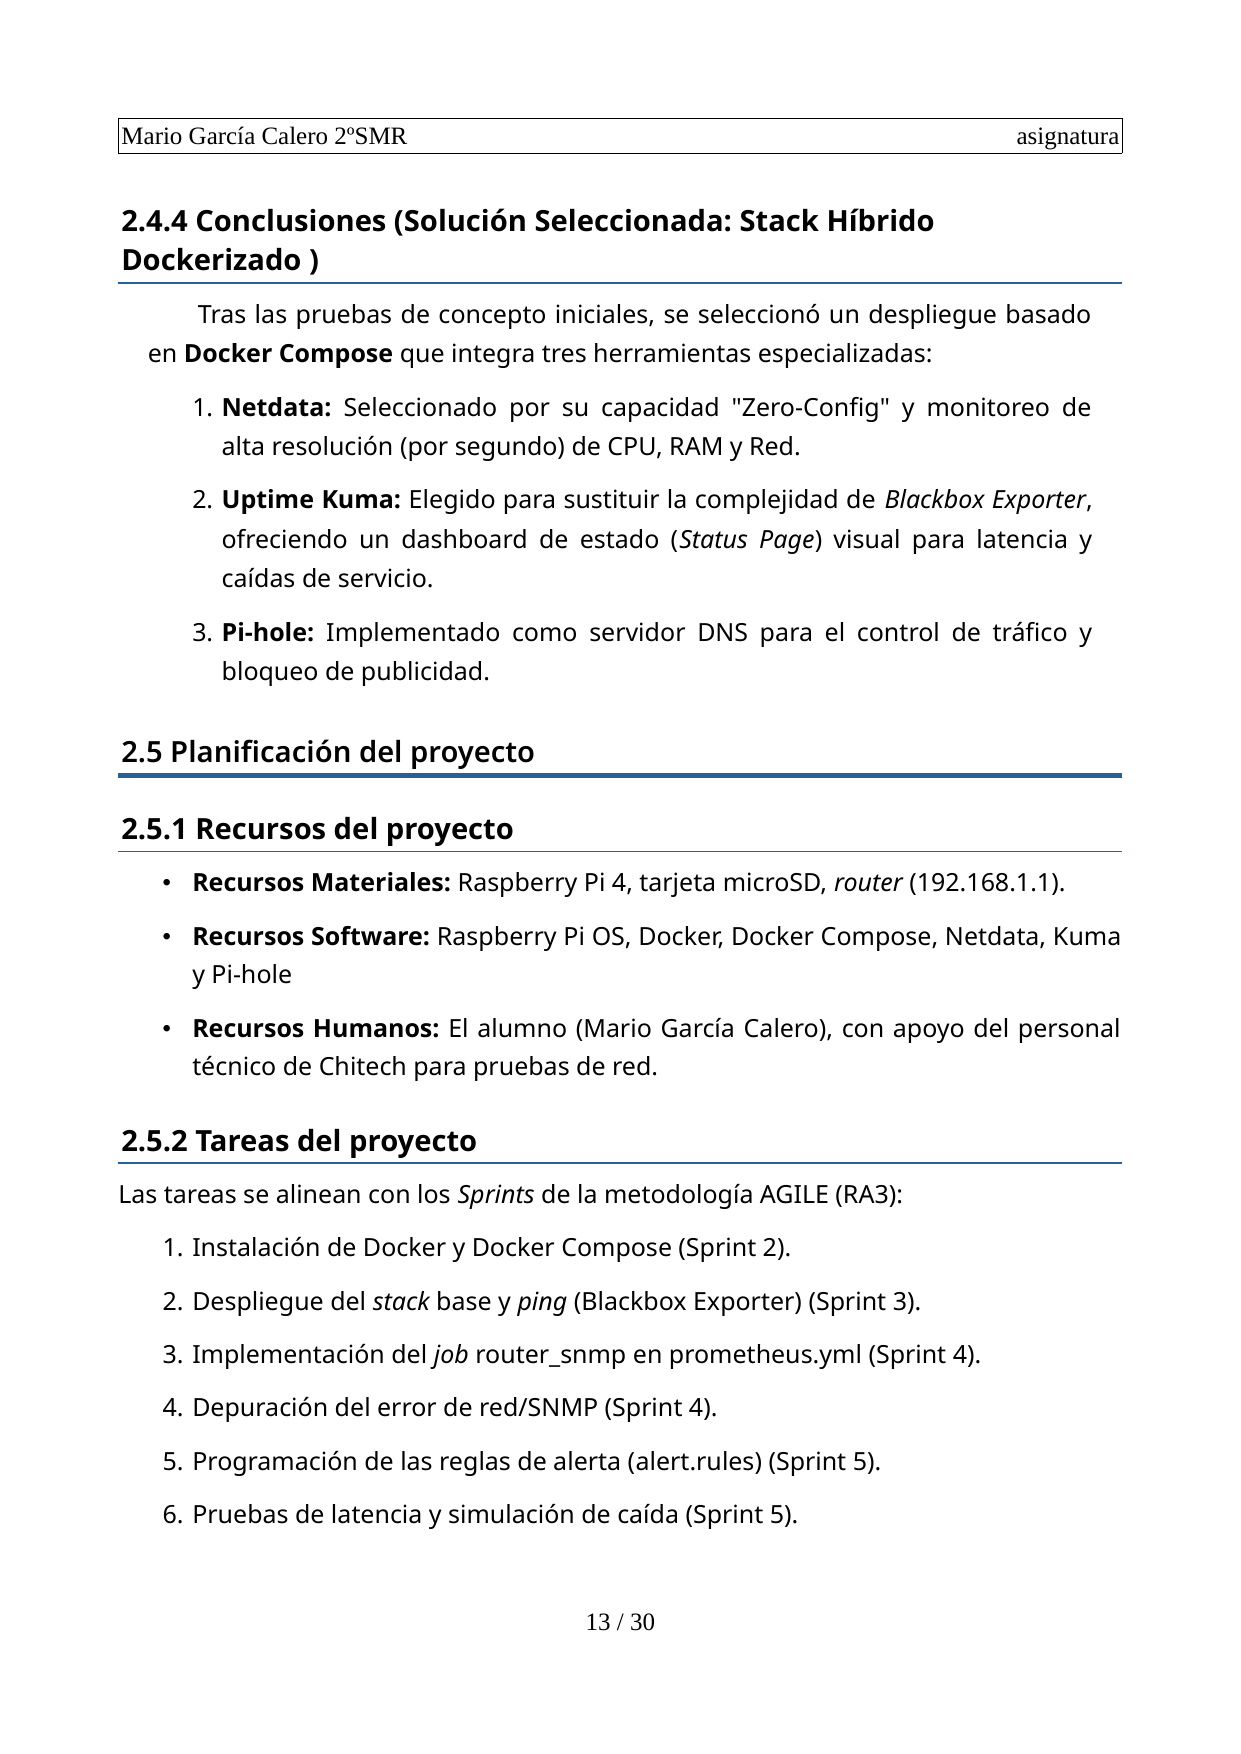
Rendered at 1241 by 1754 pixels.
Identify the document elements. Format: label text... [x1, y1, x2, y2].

list Despliegue del stack base y ping (Blackbox Exporter) (Sprint 3). [162, 1283, 1122, 1317]
list Pruebas de latencia y simulación de caída (Sprint 5). [162, 1496, 1122, 1531]
list Implementación del job router_snmp en prometheus.yml (Sprint 4). [162, 1336, 1122, 1371]
list Depuración del error de red/SNMP (Sprint 4). [162, 1390, 1122, 1424]
list Recursos Software: Raspberry Pi OS, Docker, Docker Compose, Netdata, Kuma y Pi-hole [162, 918, 1122, 991]
list Recursos Humanos: El alumno (Mario García Calero), con apoyo del personal técnico de Chitech para pruebas de red. [162, 1010, 1122, 1083]
list Recursos Materiales: Raspberry Pi 4, tarjeta microSD, router (192.168.1.1). [162, 865, 1122, 899]
subtitle 2.4.4 Conclusiones (Solución Seleccionada: Stack Híbrido Dockerizado ) [118, 197, 1122, 282]
subtitle 2.5.1 Recursos del proyecto [118, 805, 1122, 851]
list Pi-hole: Implementado como servidor DNS para el control de tráfico y bloqueo de publicidad. [192, 614, 1093, 687]
text Las tareas se alinean con los Sprints de la metodología AGILE (RA3): [118, 1176, 1122, 1211]
list Netdata: Seleccionado por su capacidad "Zero-Config" y monitoreo de alta resolución (por segundo) de CPU, RAM y Red. [192, 389, 1093, 462]
list Instalación de Docker y Docker Compose (Sprint 2). [162, 1230, 1122, 1264]
list Programación de las reglas de alerta (alert.rules) (Sprint 5). [162, 1443, 1122, 1477]
list Uptime Kuma: Elegido para sustituir la complejidad de Blackbox Exporter, ofreciendo un dashboard de estado (Status Page) visual para latencia y caídas de servicio. [192, 482, 1093, 594]
subtitle 2.5.2 Tareas del proyecto [118, 1117, 1122, 1162]
subtitle 2.5 Planificación del proyecto [118, 728, 1122, 773]
text Tras las pruebas de concepto iniciales, se seleccionó un despliegue basado en Docker Compose que integra tres herramientas especializadas: [148, 296, 1093, 369]
